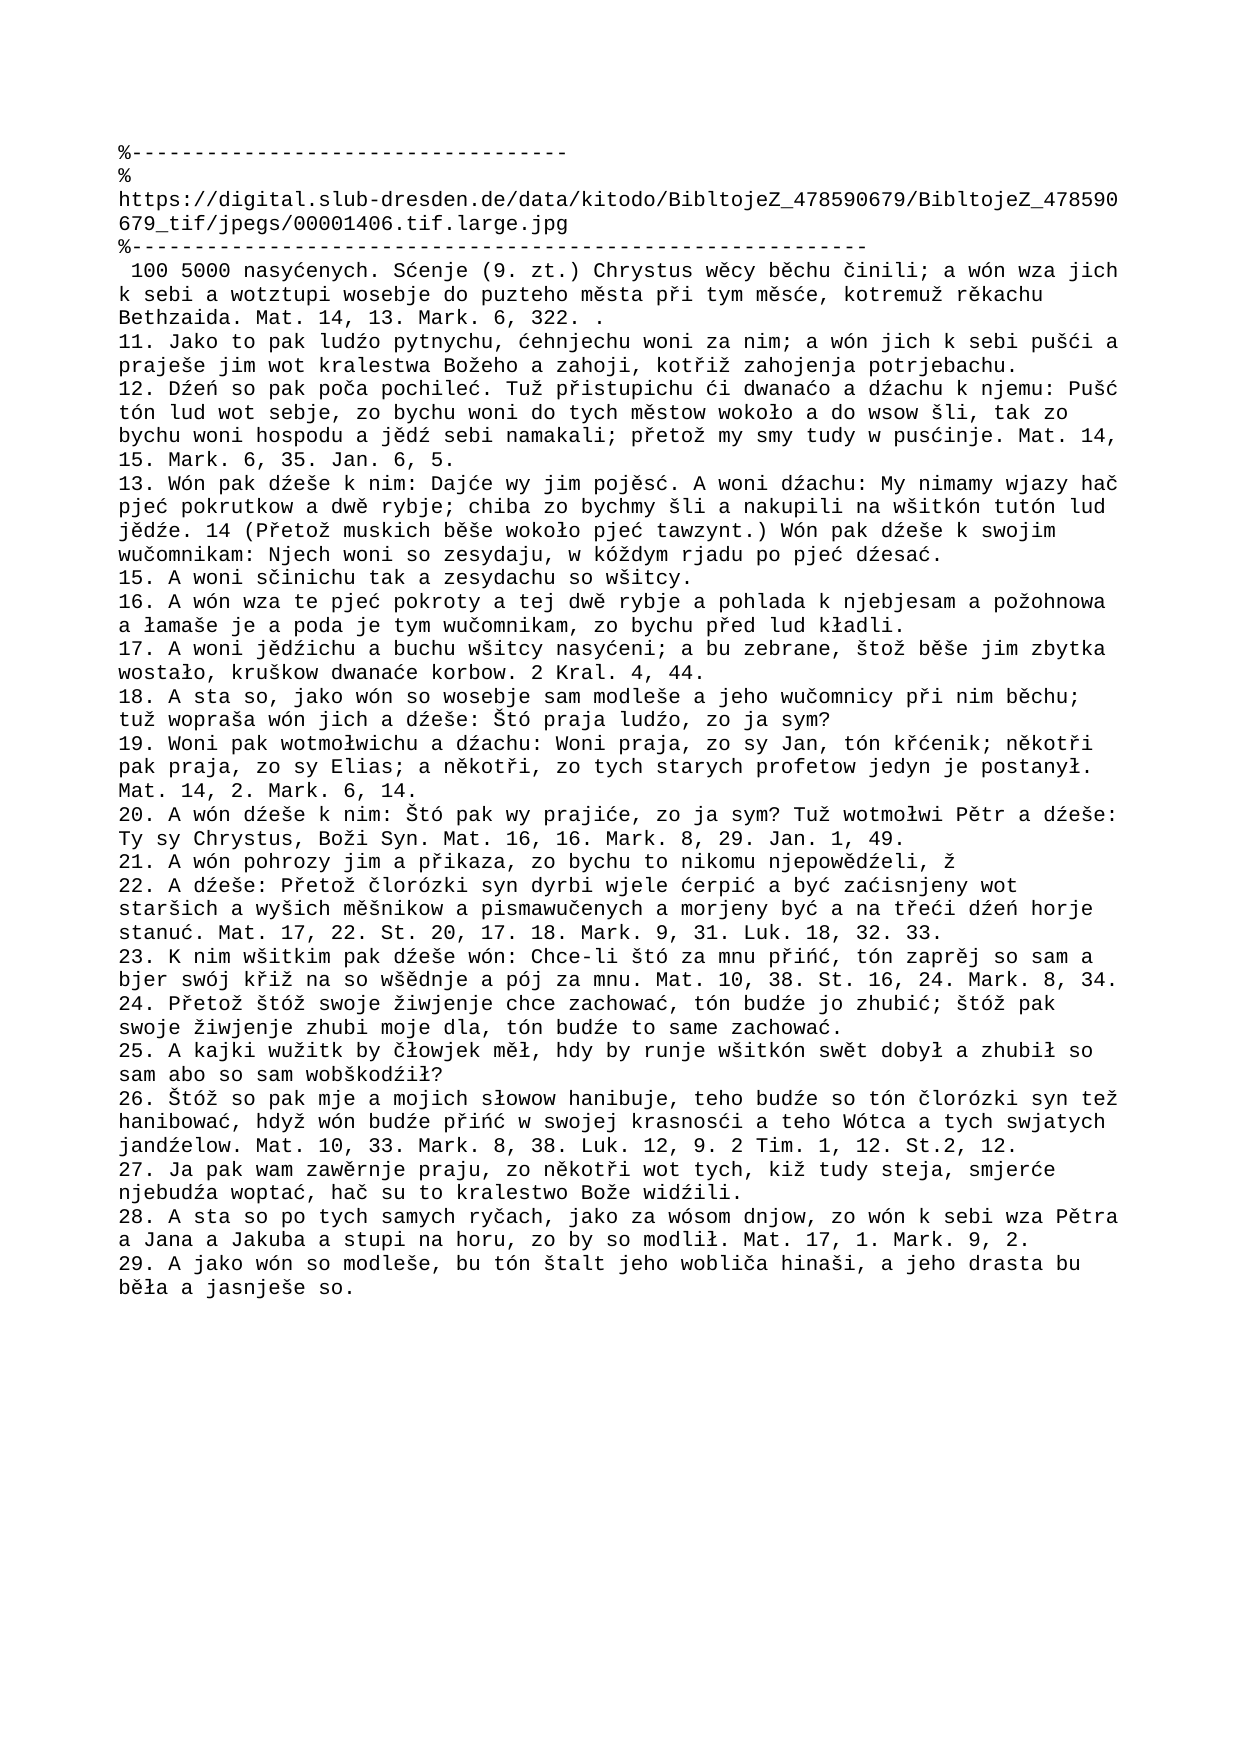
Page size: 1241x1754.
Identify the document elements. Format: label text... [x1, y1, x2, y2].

text 23. K nim wšitkim pak dźeše wón: Chce-li štó za mnu přińć, tón zaprěj so sam a bjer swój křiž na so wšědnje a pój za mnu. Mat. 10, 38. St. 16, 24. Mark. 8, 34. [118, 946, 1122, 993]
text 29. A jako wón so modleše, bu tón štalt jeho wobliča hinaši, a jeho drasta bu běła a jasnješe so. [118, 1253, 1122, 1300]
text 26. Štóž so pak mje a mojich słowow hanibuje, teho budźe so tón člorózki syn tež hanibować, hdyž wón budźe přińć w swojej krasnosći a teho Wótca a tych swjatych jandźelow. Mat. 10, 33. Mark. 8, 38. Luk. 12, 9. 2 Tim. 1, 12. St.2, 12. [118, 1088, 1122, 1158]
text 15. A woni sčinichu tak a zesydachu so wšitcy. [118, 567, 1122, 591]
text 11. Jako to pak ludźo pytnychu, ćehnjechu woni za nim; a wón jich k sebi pušći a praješe jim wot kralestwa Božeho a zahoji, kotřiž zahojenja potrjebachu. [118, 331, 1122, 378]
text 18. A sta so, jako wón so wosebje sam modleše a jeho wučomnicy při nim běchu; tuž wopraša wón jich a dźeše: Štó praja ludźo, zo ja sym? [118, 686, 1122, 733]
text %----------------------------------------------------------- [118, 236, 1122, 260]
text 12. Dźeń so pak poča pochileć. Tuž přistupichu ći dwanaćo a dźachu k njemu: Pušć tón lud wot sebje, zo bychu woni do tych městow wokoło a do wsow šli, tak zo bychu woni hospodu a jědź sebi namakali; přetož my smy tudy w pusćinje. Mat. 14, 15. Mark. 6, 35. Jan. 6, 5. [118, 378, 1122, 473]
text % https://digital.slub-dresden.de/data/kitodo/BibltojeZ_478590679/BibltojeZ_478590679_tif/jpegs/00001406.tif.large.jpg [118, 165, 1122, 236]
text 27. Ja pak wam zawěrnje praju, zo někotři wot tych, kiž tudy steja, smjerće njebudźa woptać, hač su to kralestwo Bože widźili. [118, 1158, 1122, 1206]
text 19. Woni pak wotmołwichu a dźachu: Woni praja, zo sy Jan, tón křćenik; někotři pak praja, zo sy Elias; a někotři, zo tych starych profetow jedyn je postanył. Mat. 14, 2. Mark. 6, 14. [118, 733, 1122, 804]
text 25. A kajki wužitk by čłowjek měł, hdy by runje wšitkón swět dobył a zhubił so sam abo so sam wobškodźił? [118, 1040, 1122, 1088]
text 13. Wón pak dźeše k nim: Dajće wy jim pojěsć. A woni dźachu: My nimamy wjazy hač pjeć pokrutkow a dwě rybje; chiba zo bychmy šli a nakupili na wšitkón tutón lud jědźe. 14 (Přetož muskich běše wokoło pjeć tawzynt.) Wón pak dźeše k swojim wučomnikam: Njech woni so zesydaju, w kóždym rjadu po pjeć dźesać. [118, 473, 1122, 567]
text %----------------------------------- [118, 142, 1122, 165]
text 20. A wón dźeše k nim: Štó pak wy prajiće, zo ja sym? Tuž wotmołwi Pětr a dźeše: Ty sy Chrystus, Boži Syn. Mat. 16, 16. Mark. 8, 29. Jan. 1, 49. [118, 804, 1122, 851]
text 28. A sta so po tych samych ryčach, jako za wósom dnjow, zo wón k sebi wza Pětra a Jana a Jakuba a stupi na horu, zo by so modlił. Mat. 17, 1. Mark. 9, 2. [118, 1206, 1122, 1253]
text 100 5000 nasyćenych. Sćenje (9. zt.) Chrystus wěcy běchu činili; a wón wza jich k sebi a wotztupi wosebje do puzteho města při tym měsće, kotremuž rěkachu Bethzaida. Mat. 14, 13. Mark. 6, 322. . [118, 260, 1122, 331]
text 24. Přetož štóž swoje žiwjenje chce zachować, tón budźe jo zhubić; štóž pak swoje žiwjenje zhubi moje dla, tón budźe to same zachować. [118, 993, 1122, 1040]
text 22. A dźeše: Přetož člorózki syn dyrbi wjele ćerpić a być zaćisnjeny wot staršich a wyšich měšnikow a pismawučenych a morjeny być a na třeći dźeń horje stanuć. Mat. 17, 22. St. 20, 17. 18. Mark. 9, 31. Luk. 18, 32. 33. [118, 875, 1122, 946]
text 21. A wón pohrozy jim a přikaza, zo bychu to nikomu njepowědźeli, ž [118, 851, 1122, 875]
text 16. A wón wza te pjeć pokroty a tej dwě rybje a pohlada k njebjesam a požohnowa a łamaše je a poda je tym wučomnikam, zo bychu před lud kładli. [118, 591, 1122, 638]
text 17. A woni jědźichu a buchu wšitcy nasyćeni; a bu zebrane, štož běše jim zbytka wostało, kruškow dwanaće korbow. 2 Kral. 4, 44. [118, 638, 1122, 686]
